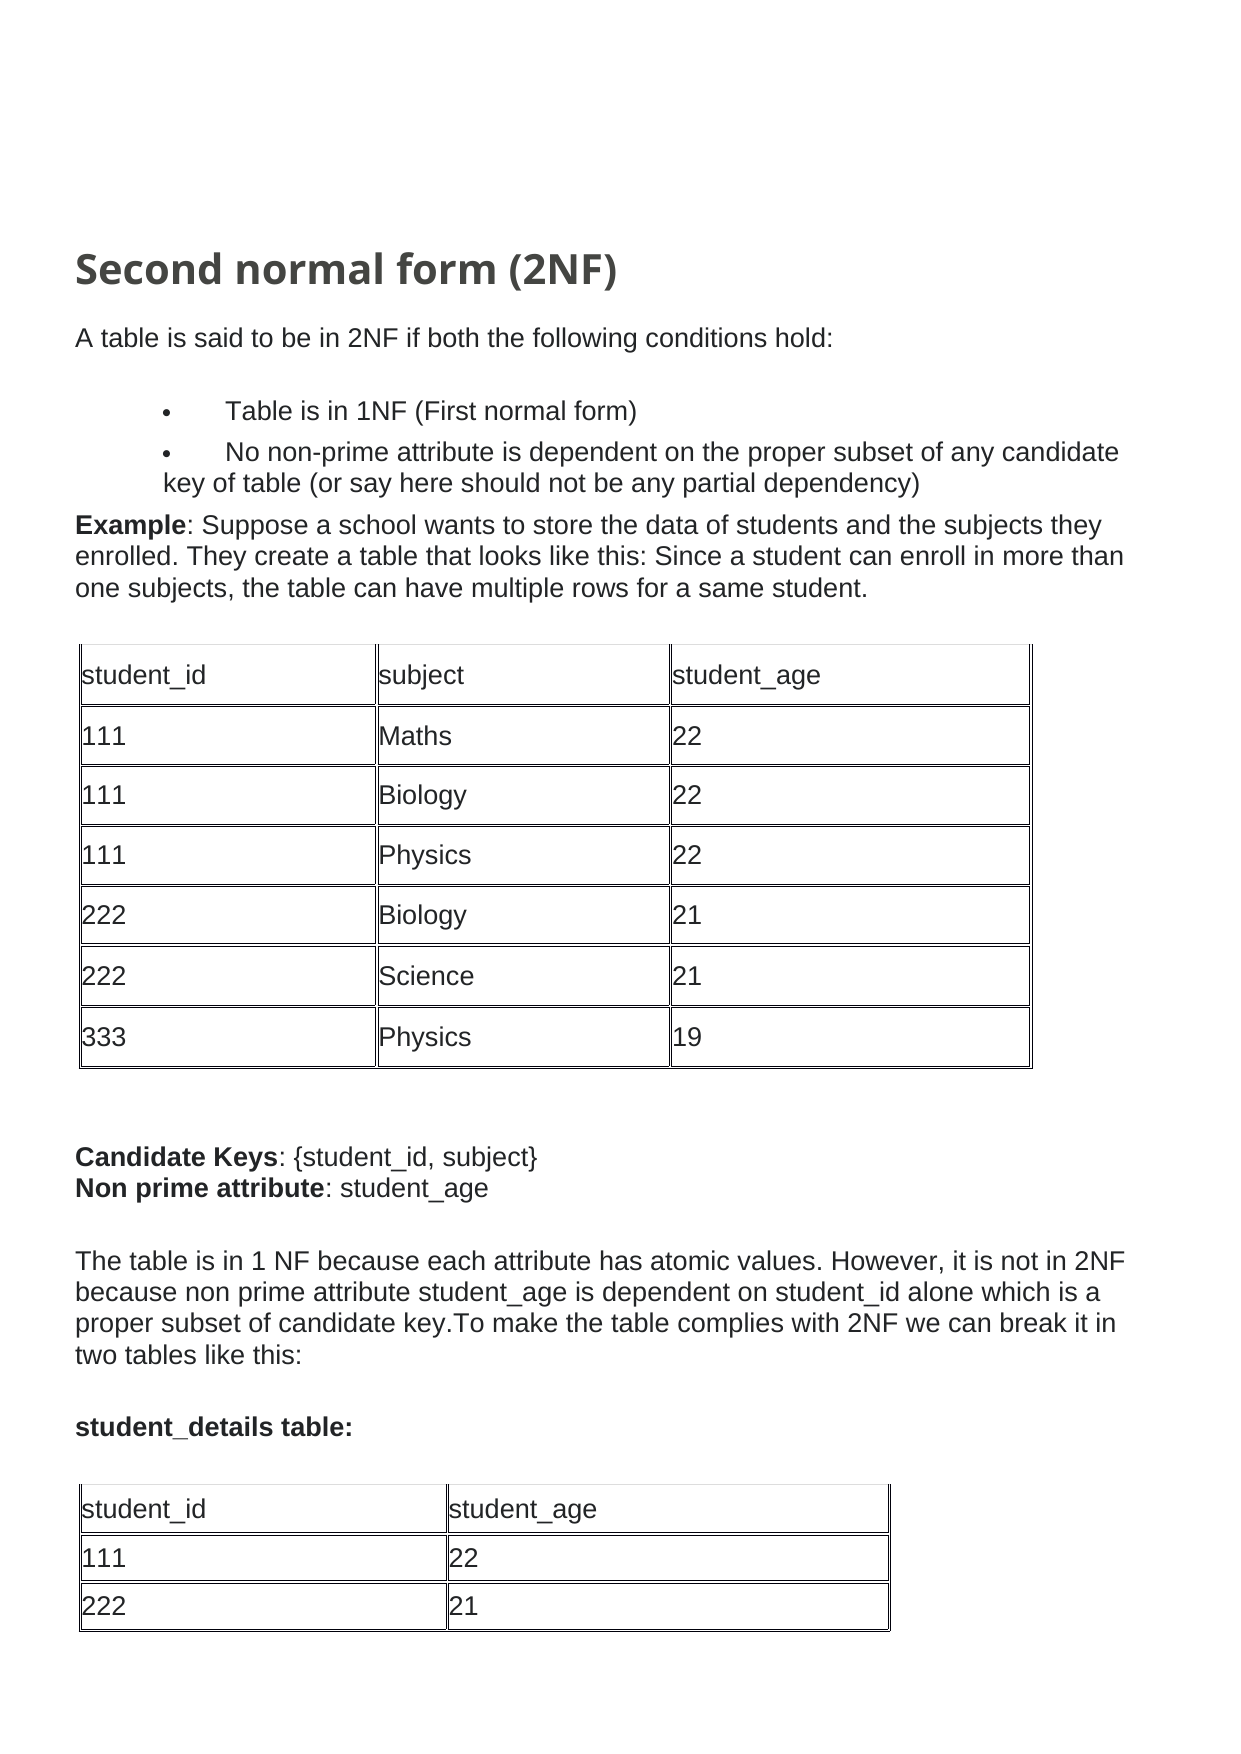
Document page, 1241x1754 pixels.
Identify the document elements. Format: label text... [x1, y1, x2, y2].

table_cell 111 [82, 827, 375, 883]
table_cell 21 [672, 887, 1029, 943]
text The table is in 1 NF because each attribute has atomic values. However, it is not in 2NF because non prime attribute student_age is dependent on student_id alone which is a proper subset of candidate key.To make the table complies with 2NF we can break it in two tables like this: [75, 1245, 1165, 1370]
table_cell Science [379, 947, 669, 1005]
table_cell 111 [82, 707, 375, 764]
table_cell 22 [449, 1536, 888, 1580]
list Table is in 1NF (First normal form) [163, 394, 1165, 426]
table_header subject [379, 645, 669, 704]
table_cell Biology [379, 767, 669, 824]
table_header student_age [672, 645, 1029, 704]
table_cell 22 [672, 827, 1029, 883]
table_header student_age [449, 1485, 888, 1532]
table_cell 222 [82, 947, 375, 1005]
text Candidate Keys: {student_id, subject} Non prime attribute: student_age [75, 1141, 1165, 1203]
list No non-prime attribute is dependent on the proper subset of any candidate key of table (or say here should not be any partial dependency) [163, 436, 1165, 499]
table_cell 111 [82, 767, 375, 824]
table_cell 22 [672, 707, 1029, 764]
text A table is said to be in 2NF if both the following conditions hold: [75, 322, 1165, 353]
table_cell Physics [379, 827, 669, 883]
table_cell 21 [449, 1584, 888, 1628]
table_cell 111 [82, 1536, 446, 1580]
table_cell 22 [672, 767, 1029, 824]
table_header student_id [82, 1485, 446, 1532]
text Example: Suppose a school wants to store the data of students and the subjects they enrolled. They create a table that looks like this: Since a student can enroll in more than one subjects, the table can have multiple rows for a same student. [75, 509, 1165, 603]
table_cell Biology [379, 887, 669, 943]
table_header student_id [82, 645, 375, 704]
table_cell 222 [82, 1584, 446, 1628]
table_cell 19 [672, 1008, 1029, 1066]
table_cell 222 [82, 887, 375, 943]
subtitle Second normal form (2NF) [75, 239, 1165, 296]
table_cell Maths [379, 707, 669, 764]
text student_details table: [75, 1411, 1165, 1443]
table_cell Physics [379, 1008, 669, 1066]
table_cell 333 [82, 1008, 375, 1066]
table_cell 21 [672, 947, 1029, 1005]
